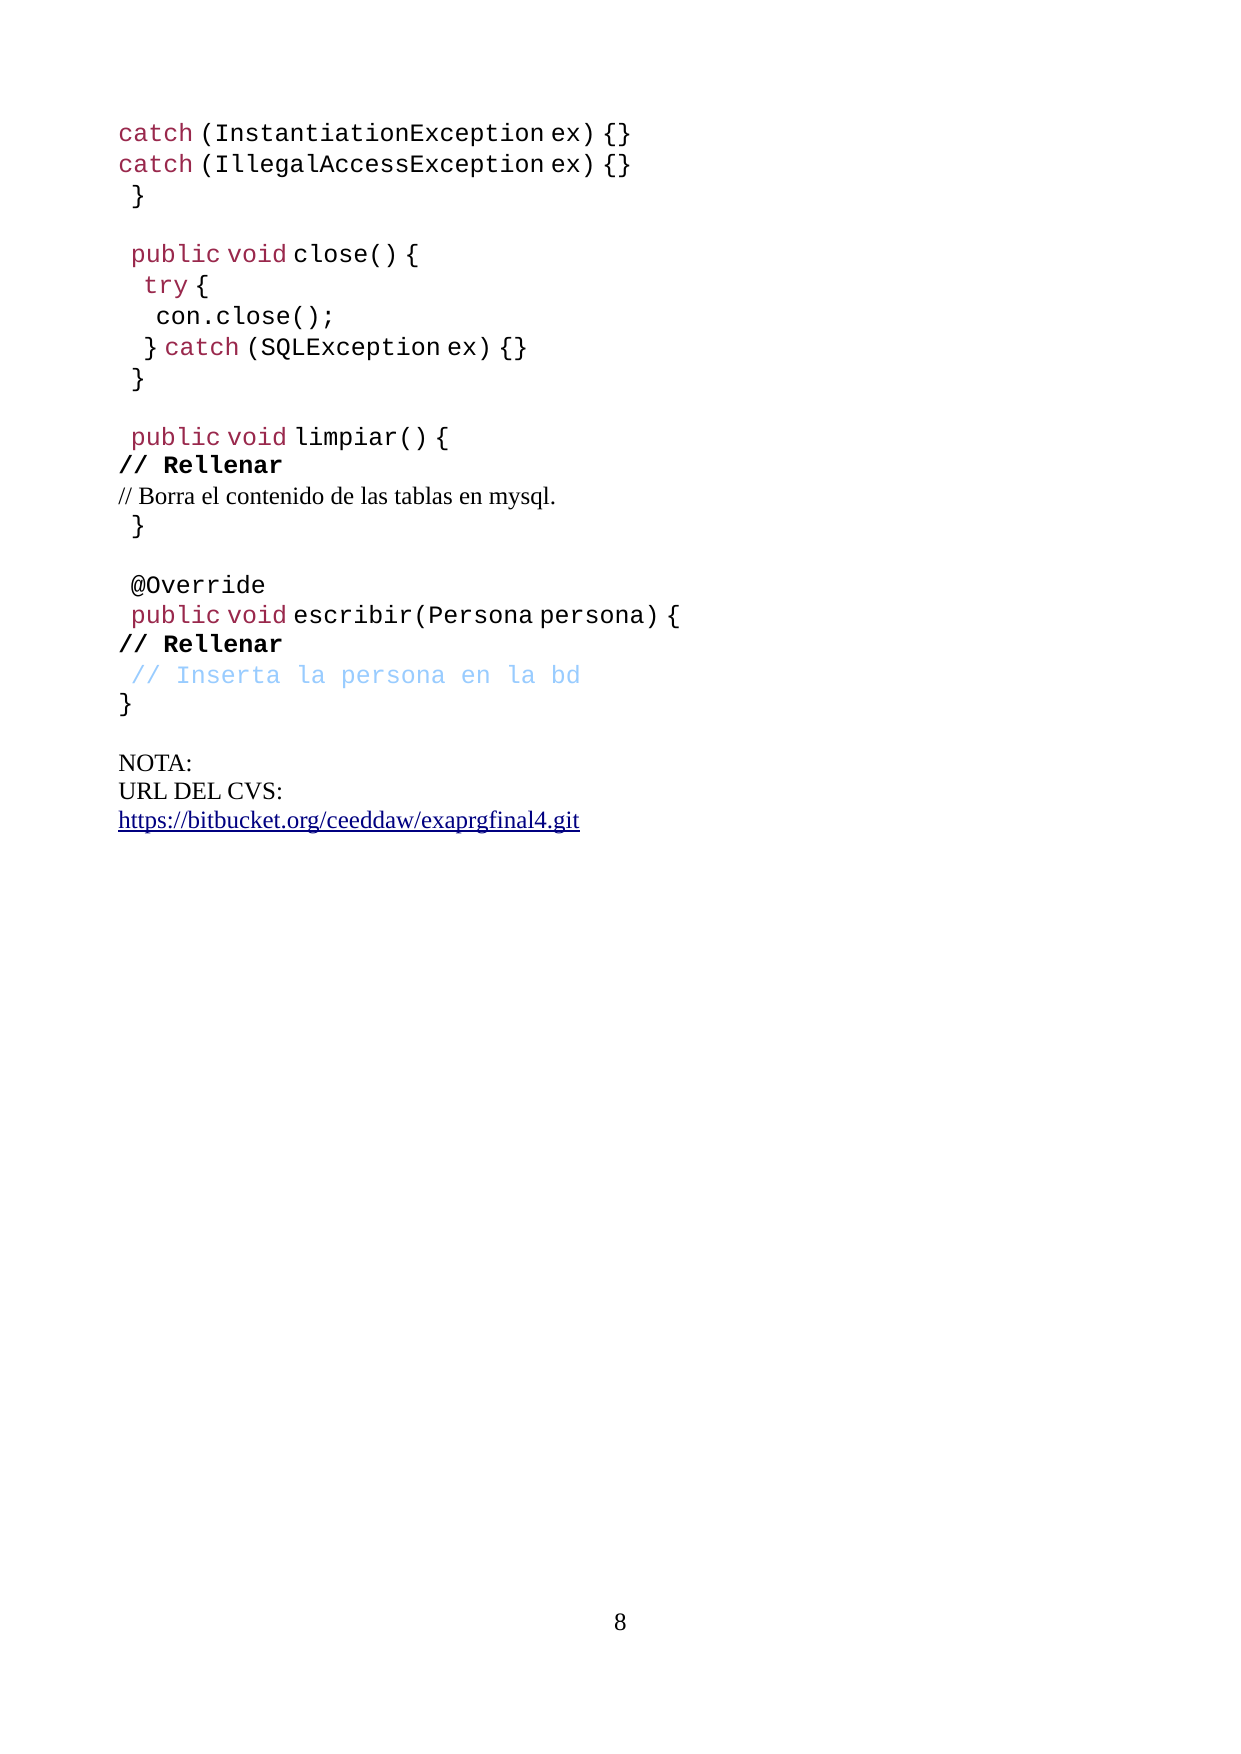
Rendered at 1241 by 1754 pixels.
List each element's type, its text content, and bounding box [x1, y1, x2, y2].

text con.close(); [118, 301, 1122, 332]
text NOTA: [118, 748, 1122, 776]
text https://bitbucket.org/ceeddaw/exaprgfinal4.git [118, 805, 1122, 834]
text } [118, 510, 1122, 541]
text public void escribir(Persona persona) { [118, 601, 1122, 631]
text public void limpiar() { [118, 422, 1122, 453]
text catch (InstantiationException ex) {} [118, 118, 1122, 149]
text @Override [118, 570, 1122, 601]
text // Rellenar [118, 453, 1122, 481]
text } [118, 180, 1122, 211]
text } [118, 363, 1122, 393]
text } [118, 691, 1122, 719]
text try { [118, 270, 1122, 301]
text // Inserta la persona en la bd [118, 660, 1122, 691]
text } catch (SQLException ex) {} [118, 332, 1122, 363]
text catch (IllegalAccessException ex) {} [118, 149, 1122, 180]
text // Borra el contenido de las tablas en mysql. [118, 481, 1122, 510]
text public void close() { [118, 239, 1122, 270]
text URL DEL CVS: [118, 776, 1122, 805]
text // Rellenar [118, 631, 1122, 660]
